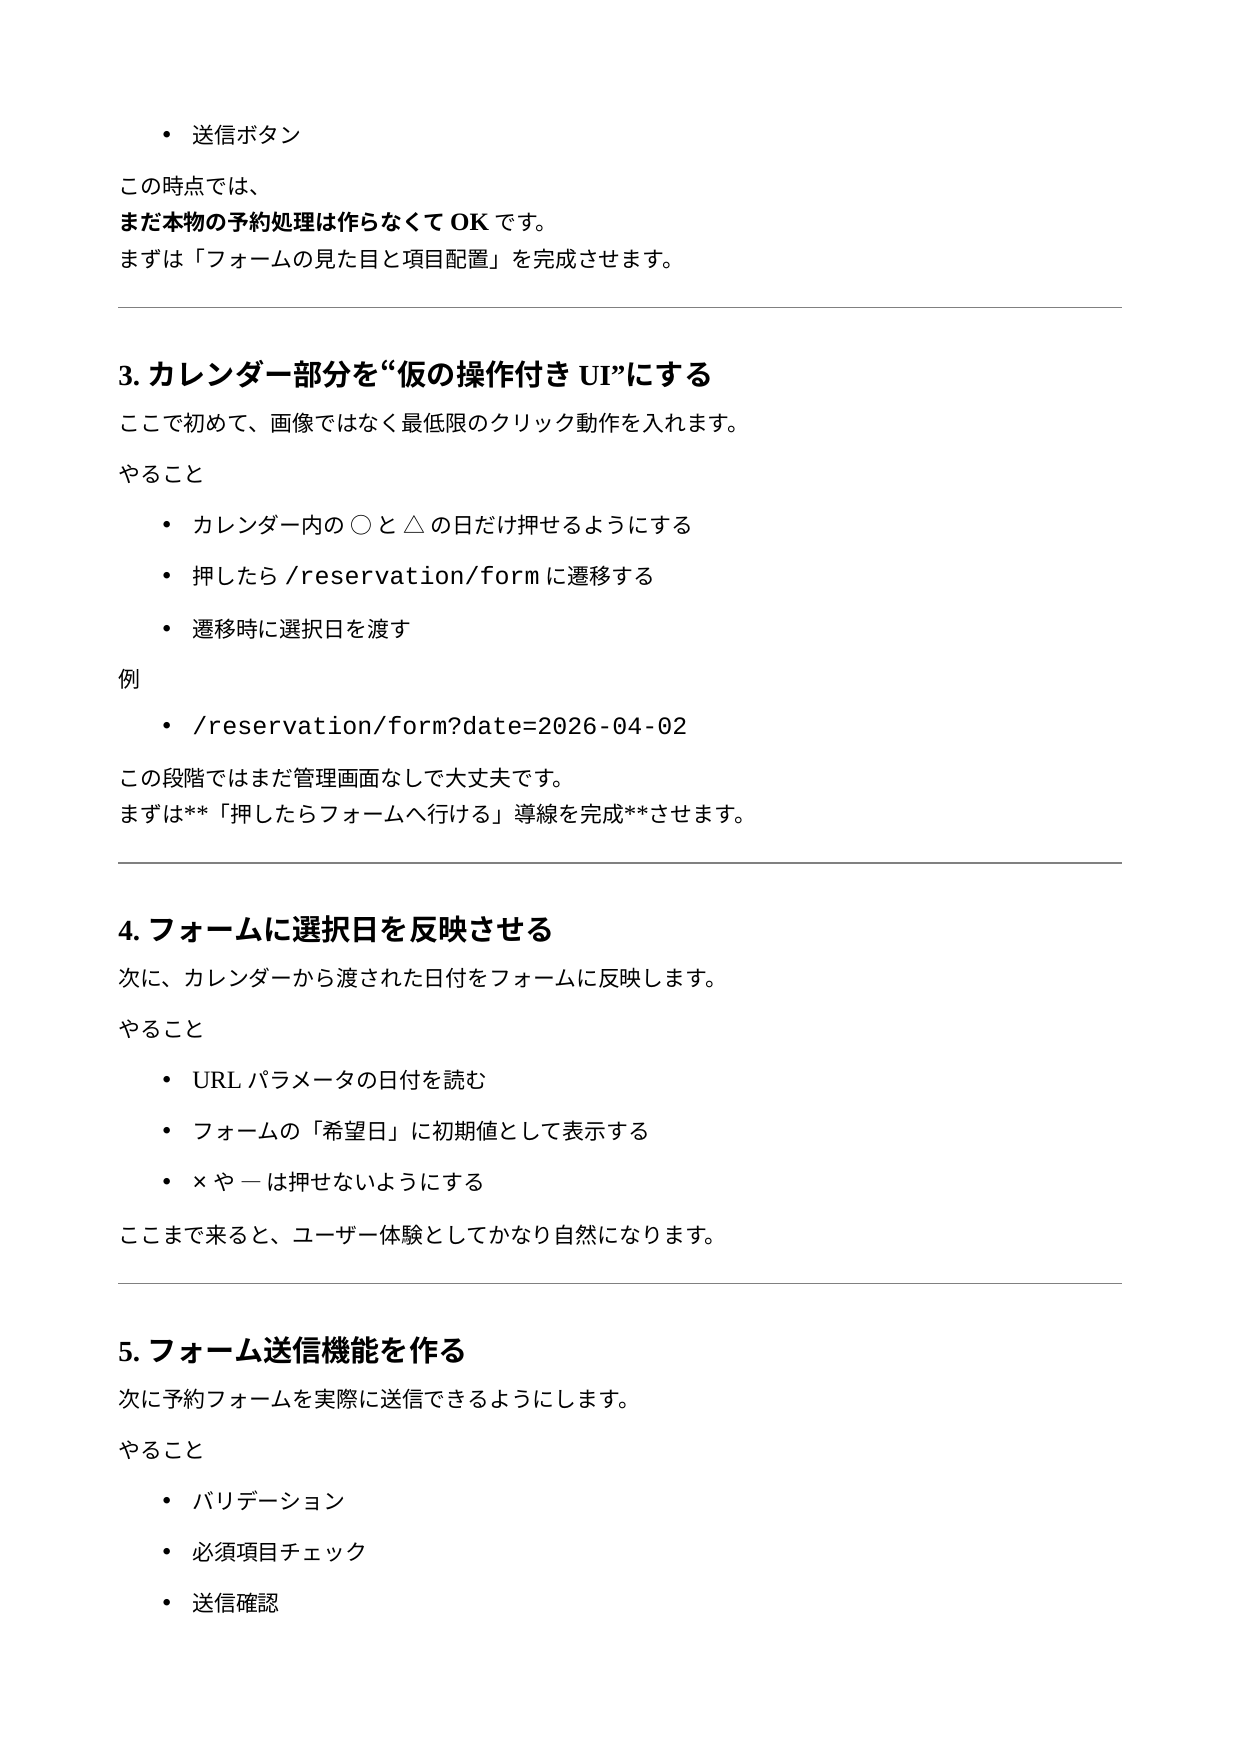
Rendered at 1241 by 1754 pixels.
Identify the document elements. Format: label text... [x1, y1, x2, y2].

text この時点では、 まだ本物の予約処理は作らなくてOKです。 まずは「フォームの見た目と項目配置」を完成させます。 [118, 169, 1122, 273]
subtitle 3. カレンダー部分を“仮の操作付きUI”にする [118, 352, 1122, 394]
text やること [118, 1012, 1122, 1044]
subtitle 4. フォームに選択日を反映させる [118, 907, 1122, 949]
text ここで初めて、画像ではなく最低限のクリック動作を入れます。 [118, 406, 1122, 438]
list 送信確認 [162, 1586, 1122, 1618]
list フォームの「希望日」に初期値として表示する [162, 1114, 1122, 1146]
list 必須項目チェック [162, 1535, 1122, 1567]
text やること [118, 1433, 1122, 1465]
list 遷移時に選択日を渡す [162, 612, 1122, 643]
text 次に、カレンダーから渡された日付をフォームに反映します。 [118, 961, 1122, 993]
text この段階ではまだ管理画面なしで大丈夫です。 まずは**「押したらフォームへ行ける」導線を完成**させます。 [118, 761, 1122, 828]
list バリデーション [162, 1484, 1122, 1516]
list × や ― は押せないようにする [162, 1165, 1122, 1198]
text 次に予約フォームを実際に送信できるようにします。 [118, 1382, 1122, 1414]
list URLパラメータの日付を読む [162, 1063, 1122, 1095]
list カレンダー内の ○ と △ の日だけ押せるようにする [162, 508, 1122, 540]
text やること [118, 457, 1122, 489]
text 例 [118, 662, 1122, 694]
list 送信ボタン [162, 118, 1122, 150]
list /reservation/form?date=2026-04-02 [162, 713, 1122, 742]
subtitle 5. フォーム送信機能を作る [118, 1327, 1122, 1370]
list 押したら /reservation/form に遷移する [162, 559, 1122, 592]
text ここまで来ると、ユーザー体験としてかなり自然になります。 [118, 1218, 1122, 1249]
